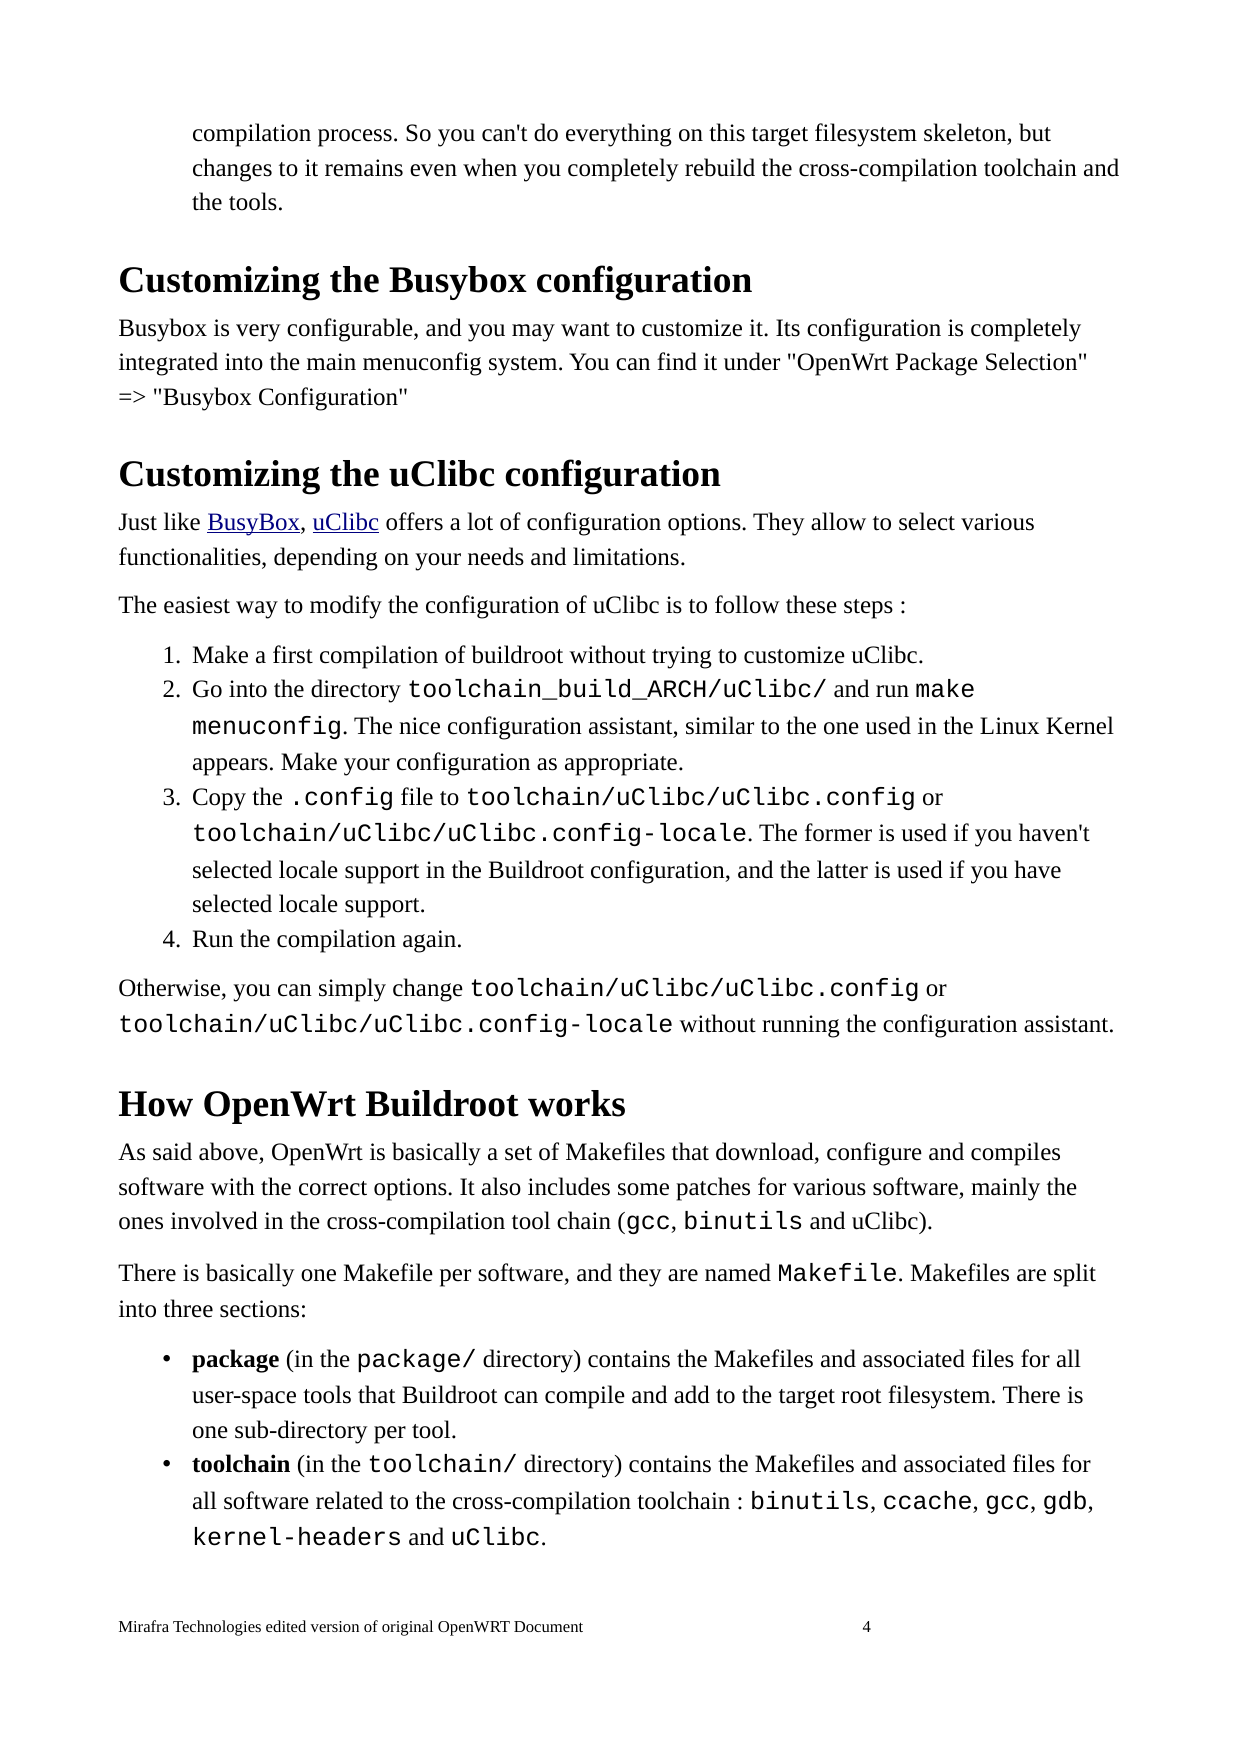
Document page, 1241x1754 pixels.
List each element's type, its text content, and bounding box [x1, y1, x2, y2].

list Go into the directory toolchain_build_ARCH/uClibc/ and run make menuconfig. The nice configuration assistant, similar to the one used in the Linux Kernel appears. Make your configuration as appropriate. [162, 674, 1122, 776]
text As said above, OpenWrt is basically a set of Makefiles that download, configure and compiles software with the correct options. It also includes some patches for various software, mainly the ones involved in the cross-compilation tool chain (gcc, binutils and uClibc). [118, 1137, 1122, 1237]
list Copy the .config file to toolchain/uClibc/uClibc.config or toolchain/uClibc/uClibc.config-locale. The former is used if you haven't selected locale support in the Buildroot configuration, and the latter is used if you have selected locale support. [162, 782, 1122, 918]
text Otherwise, you can simply change toolchain/uClibc/uClibc.config or toolchain/uClibc/uClibc.config-locale without running the configuration assistant. [118, 973, 1122, 1040]
list Make a first compilation of buildroot without trying to customize uClibc. [162, 640, 1122, 668]
text The easiest way to modify the configuration of uClibc is to follow these steps : [118, 591, 1122, 619]
list toolchain (in the toolchain/ directory) contains the Makefiles and associated files for all software related to the cross-compilation toolchain : binutils, ccache, gcc, gdb, kernel-headers and uClibc. [162, 1449, 1122, 1553]
subtitle Customizing the uClibc configuration [118, 451, 1122, 494]
text There is basically one Makefile per software, and they are named Makefile. Makefiles are split into three sections: [118, 1258, 1122, 1323]
subtitle Customizing the Busybox configuration [118, 257, 1122, 300]
list package (in the package/ directory) contains the Makefiles and associated files for all user-space tools that Buildroot can compile and add to the target root filesystem. There is one sub-directory per tool. [162, 1344, 1122, 1443]
text Busybox is very configurable, and you may want to customize it. Its configuration is completely integrated into the main menuconfig system. You can find it under "OpenWrt Package Selection" => "Busybox Configuration" [118, 313, 1122, 410]
list compilation process. So you can't do everything on this target filesystem skeleton, but changes to it remains even when you completely rebuild the cross-compilation toolchain and the tools. [162, 118, 1122, 216]
subtitle How OpenWrt Buildroot works [118, 1082, 1122, 1125]
list Run the compilation again. [162, 924, 1122, 953]
text Just like BusyBox, uClibc offers a lot of configuration options. They allow to select various functionalities, depending on your needs and limitations. [118, 507, 1122, 570]
